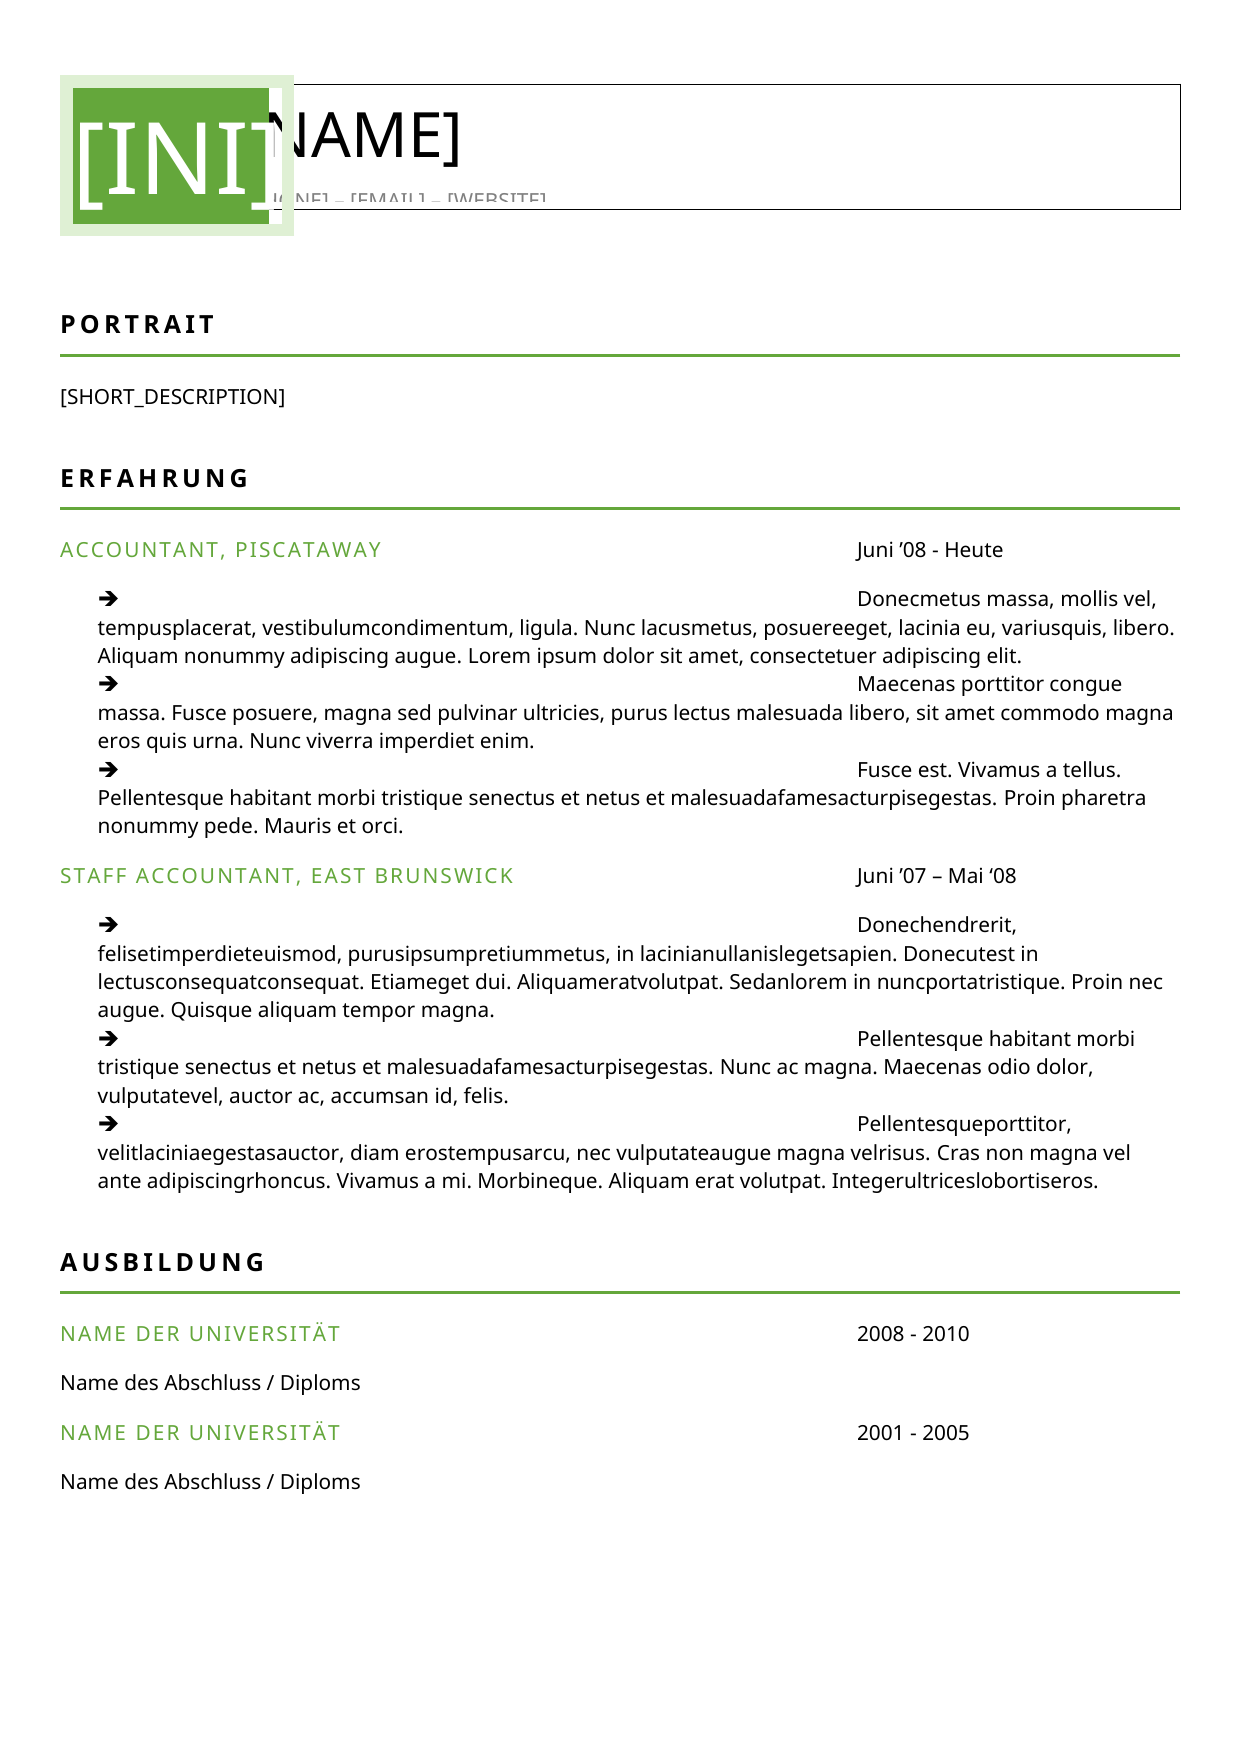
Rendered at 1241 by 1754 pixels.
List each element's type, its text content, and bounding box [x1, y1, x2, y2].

text Name des Abschluss / Diploms [60, 1467, 1180, 1496]
text Name des Abschluss / Diploms [60, 1368, 1180, 1397]
list Pellentesque habitant morbi tristique senectus et netus et malesuadafamesacturpisegestas. Nunc ac magna. Maecenas odio dolor, vulputatevel, auctor ac, accumsan id, felis. [97, 1024, 1180, 1109]
list Donechendrerit, felisetimperdieteuismod, purusipsumpretiummetus, in lacinianullanislegetsapien. Donecutest in lectusconsequatconsequat. Etiameget dui. Aliquameratvolutpat. Sedanlorem in nuncportatristique. Proin nec augue. Quisque aliquam tempor magna. [97, 910, 1180, 1024]
text [SHORT_DESCRIPTION] [60, 382, 1180, 410]
text Staff Accountant, East Brunswick Juni ’07 – Mai ‘08 [60, 861, 1180, 889]
list Donecmetus massa, mollis vel, tempusplacerat, vestibulumcondimentum, ligula. Nunc lacusmetus, posuereeget, lacinia eu, variusquis, libero. Aliquam nonummy adipiscing augue. Lorem ipsum dolor sit amet, consectetuer adipiscing elit. [97, 584, 1180, 669]
subtitle Ausbildung [60, 1244, 1180, 1291]
list Pellentesqueporttitor, velitlaciniaegestasauctor, diam erostempusarcu, nec vulputateaugue magna velrisus. Cras non magna vel ante adipiscingrhoncus. Vivamus a mi. Morbineque. Aliquam erat volutpat. Integerultriceslobortiseros. [97, 1109, 1180, 1194]
subtitle Erfahrung [60, 460, 1180, 507]
text Name der Universität 2008 - 2010 [60, 1319, 1180, 1348]
list Fusce est. Vivamus a tellus. Pellentesque habitant morbi tristique senectus et netus et malesuadafamesacturpisegestas. Proin pharetra nonummy pede. Mauris et orci. [97, 755, 1180, 840]
text Name der Universität 2001 - 2005 [60, 1418, 1180, 1446]
text Accountant, Piscataway Juni ’08 - Heute [60, 535, 1180, 563]
list Maecenas porttitor congue massa. Fusce posuere, magna sed pulvinar ultricies, purus lectus malesuada libero, sit amet commodo magna eros quis urna. Nunc viverra imperdiet enim. [97, 669, 1180, 755]
subtitle Portrait [60, 307, 1180, 354]
